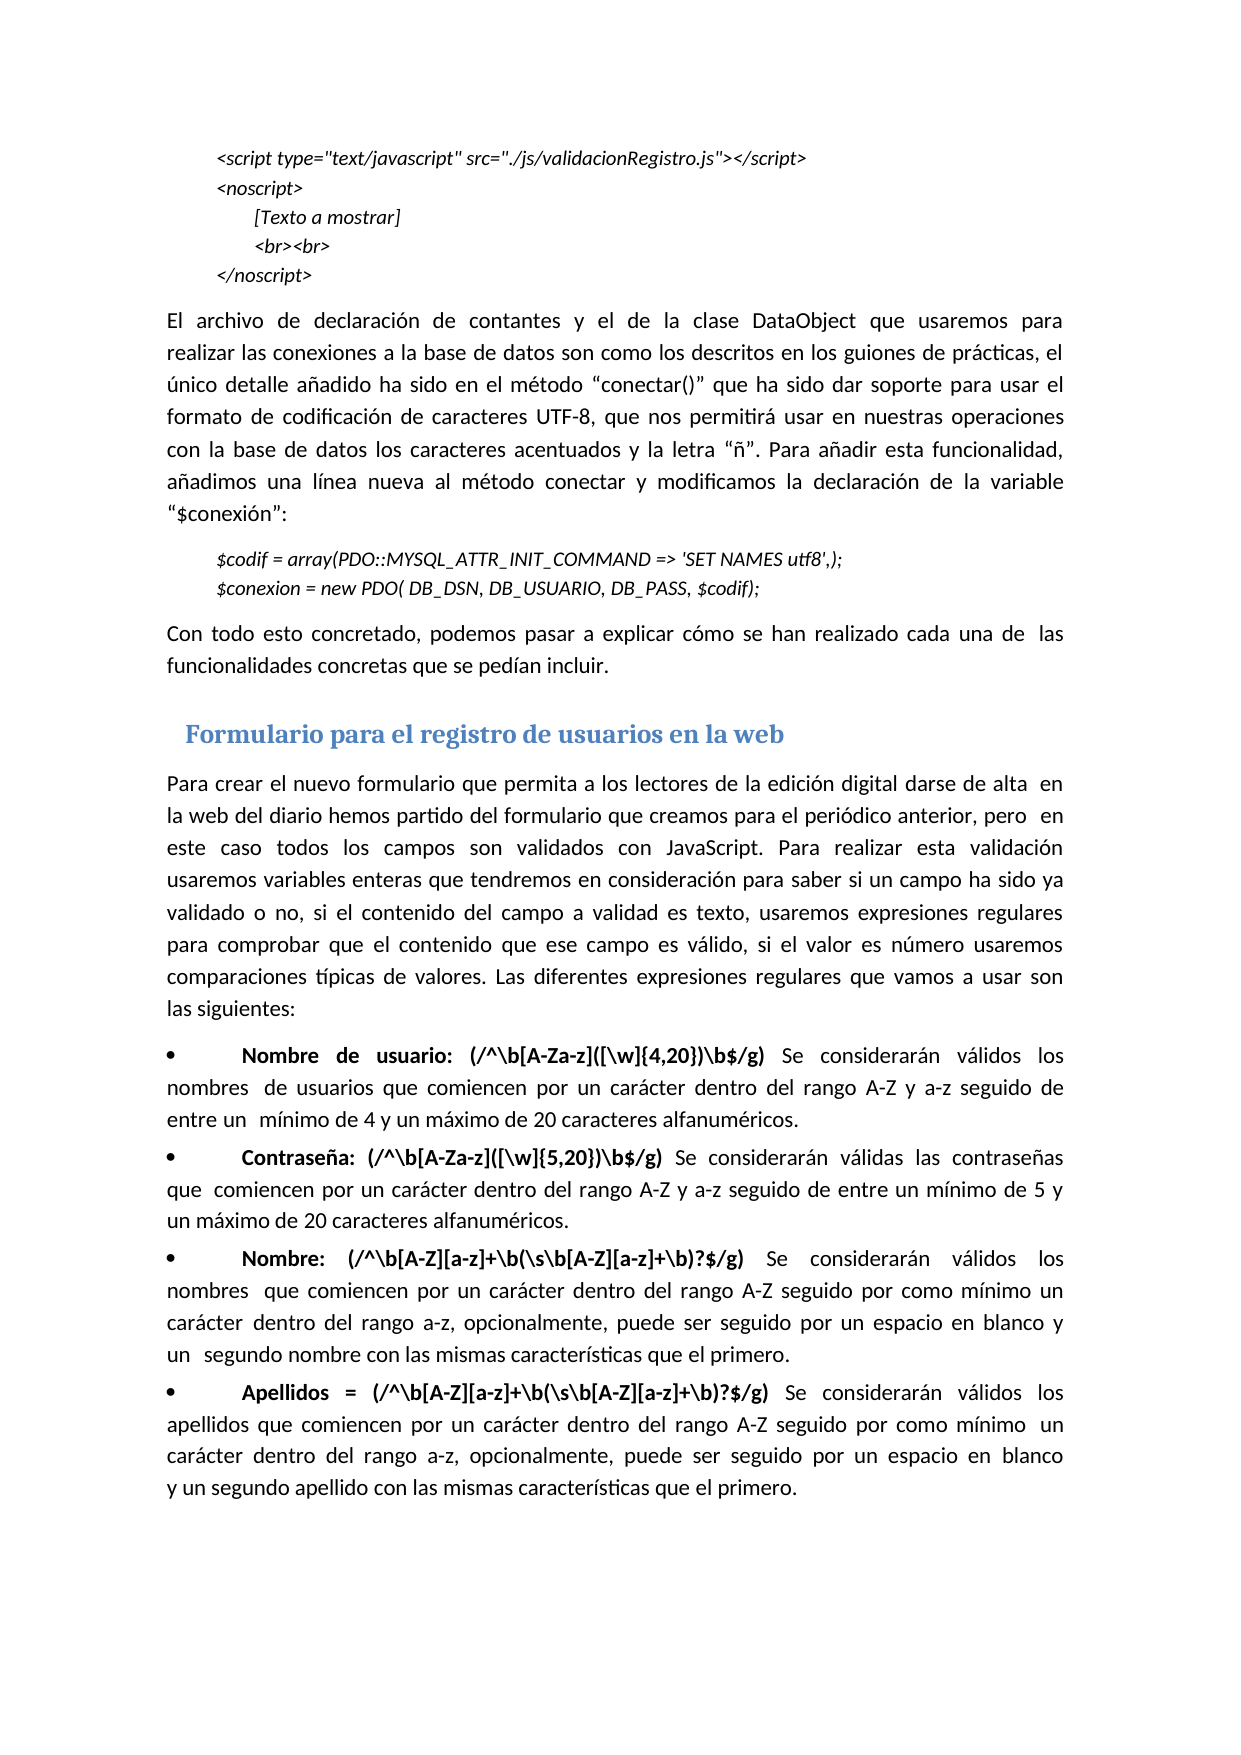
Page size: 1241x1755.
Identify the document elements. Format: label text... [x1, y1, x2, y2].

text [Texto a mostrar] [254, 204, 1076, 229]
text $codif = array(PDO::MYSQL_ATTR_INIT_COMMAND => 'SET NAMES utf8',); [216, 546, 1076, 572]
text <noscript> [216, 175, 1076, 200]
list Apellidos = (/^\b[A-Z][a-z]+\b(\s\b[A-Z][a-z]+\b)?$/g) Se considerarán válidos los apellidos que comiencen por un carácter dentro del rango A-Z seguido por como mínimo un carácter dentro del rango a-z, opcionalmente, puede ser seguido por un espacio en blanco y un segundo apellido con las mismas características que el primero. [167, 1378, 1064, 1501]
subtitle Formulario para el registro de usuarios en la web [167, 719, 802, 750]
text Para crear el nuevo formulario que permita a los lectores de la edición digital darse de alta en la web del diario hemos partido del formulario que creamos para el periódico anterior, pero en este caso todos los campos son validados con JavaScript. Para realizar esta validación usaremos variables enteras que tendremos en consideración para saber si un campo ha sido ya validado o no, si el contenido del campo a validad es texto, usaremos expresiones regulares para comprobar que el contenido que ese campo es válido, si el valor es número usaremos comparaciones típicas de valores. Las diferentes expresiones regulares que vamos a usar son las siguientes: [167, 769, 1064, 1022]
text Con todo esto concretado, podemos pasar a explicar cómo se han realizado cada una de las funcionalidades concretas que se pedían incluir. [167, 619, 1064, 679]
text </noscript> [216, 262, 1076, 288]
text <br><br> [254, 233, 1076, 258]
list Contraseña: (/^\b[A-Za-z]([\w]{5,20})\b$/g) Se considerarán válidas las contraseñas que comiencen por un carácter dentro del rango A-Z y a-z seguido de entre un mínimo de 5 y un máximo de 20 caracteres alfanuméricos. [167, 1143, 1064, 1235]
list Nombre: (/^\b[A-Z][a-z]+\b(\s\b[A-Z][a-z]+\b)?$/g) Se considerarán válidos los nombres que comiencen por un carácter dentro del rango A-Z seguido por como mínimo un carácter dentro del rango a-z, opcionalmente, puede ser seguido por un espacio en blanco y un segundo nombre con las mismas características que el primero. [167, 1244, 1064, 1368]
list Nombre de usuario: (/^\b[A-Za-z]([\w]{4,20})\b$/g) Se considerarán válidos los nombres de usuarios que comiencen por un carácter dentro del rango A-Z y a-z seguido de entre un mínimo de 4 y un máximo de 20 caracteres alfanuméricos. [167, 1041, 1064, 1133]
text El archivo de declaración de contantes y el de la clase DataObject que usaremos para realizar las conexiones a la base de datos son como los descritos en los guiones de prácticas, el único detalle añadido ha sido en el método “conectar()” que ha sido dar soporte para usar el formato de codificación de caracteres UTF-8, que nos permitirá usar en nuestras operaciones con la base de datos los caracteres acentuados y la letra “ñ”. Para añadir esta funcionalidad, añadimos una línea nueva al método conectar y modificamos la declaración de la variable “$conexión”: [167, 306, 1064, 527]
text <script type="text/javascript" src="./js/validacionRegistro.js"></script> [216, 145, 1076, 171]
text $conexion = new PDO( DB_DSN, DB_USUARIO, DB_PASS, $codif); [216, 575, 1076, 601]
